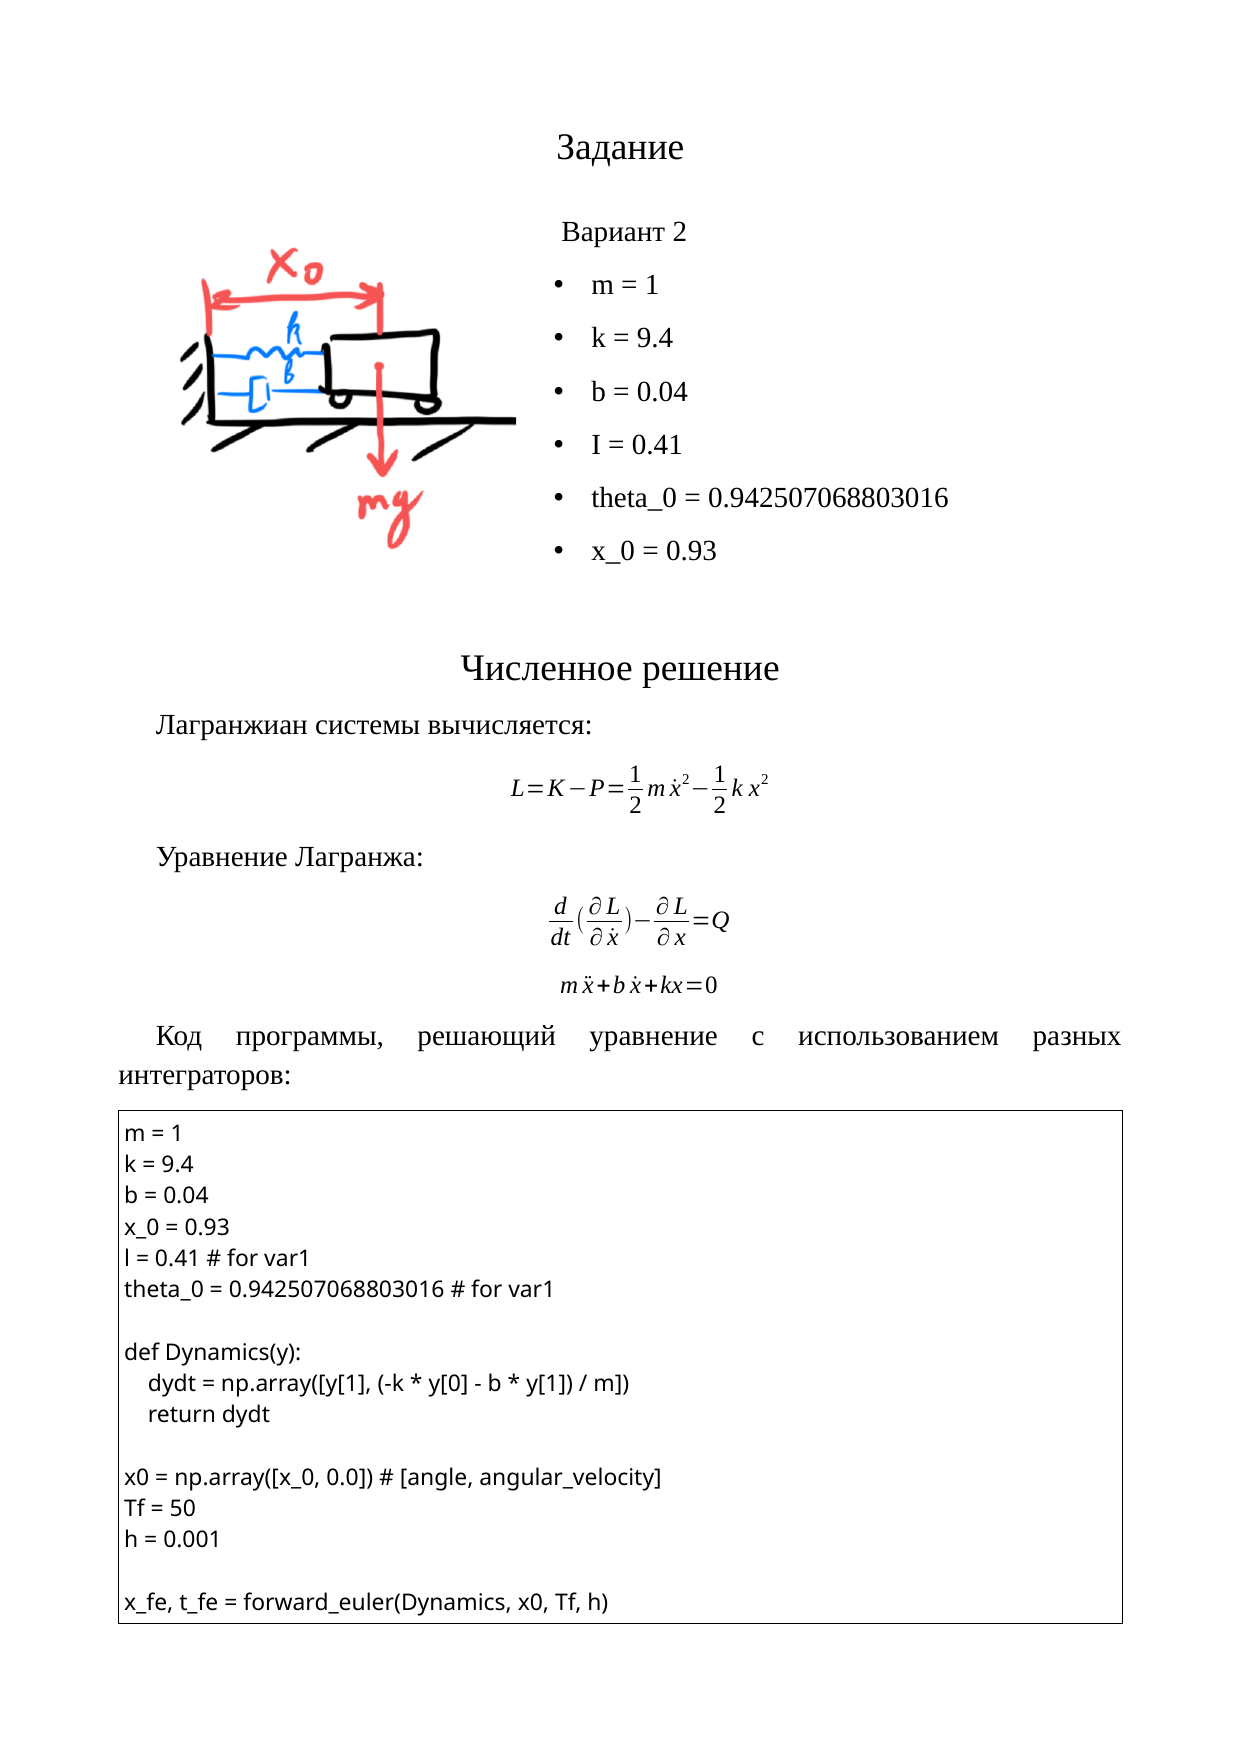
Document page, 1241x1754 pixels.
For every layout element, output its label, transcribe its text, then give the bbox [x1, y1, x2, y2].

text Лагранжиан системы вычисляется: [118, 707, 1122, 740]
list I = 0.41 [517, 427, 1122, 461]
list x_0 = 0.93 [517, 533, 1122, 567]
text Код программы, решающий уравнение с использованием разных интеграторов: [118, 1018, 1122, 1090]
text [118, 214, 135, 248]
text Уравнение Лагранжа: [118, 839, 1122, 872]
list b = 0.04 [517, 374, 1122, 407]
picture [135, 214, 517, 573]
subtitle Численное решение [118, 646, 1122, 689]
list theta_0 = 0.942507068803016 [517, 480, 1122, 514]
list k = 9.4 [517, 320, 1122, 354]
text Вариант 2 [517, 214, 1122, 248]
table_header m = 1 k = 9.4 b = 0.04 x_0 = 0.93 l = 0.41 # for var1 theta_0 = 0.942507068803016 # for var1 def Dynamics(y): dydt = np.array([y[1], (-k * y[0] - b * y[1]) / m]) return dydt x0 = np.array([x_0, 0.0]) # [angle, angular_velocity] Tf = 50 h = 0.001 x_fe, t_fe = forward_euler(Dynamics, x0, Tf, h) [119, 1111, 1122, 1622]
subtitle Задание [118, 124, 1122, 167]
list m = 1 [517, 267, 1122, 301]
